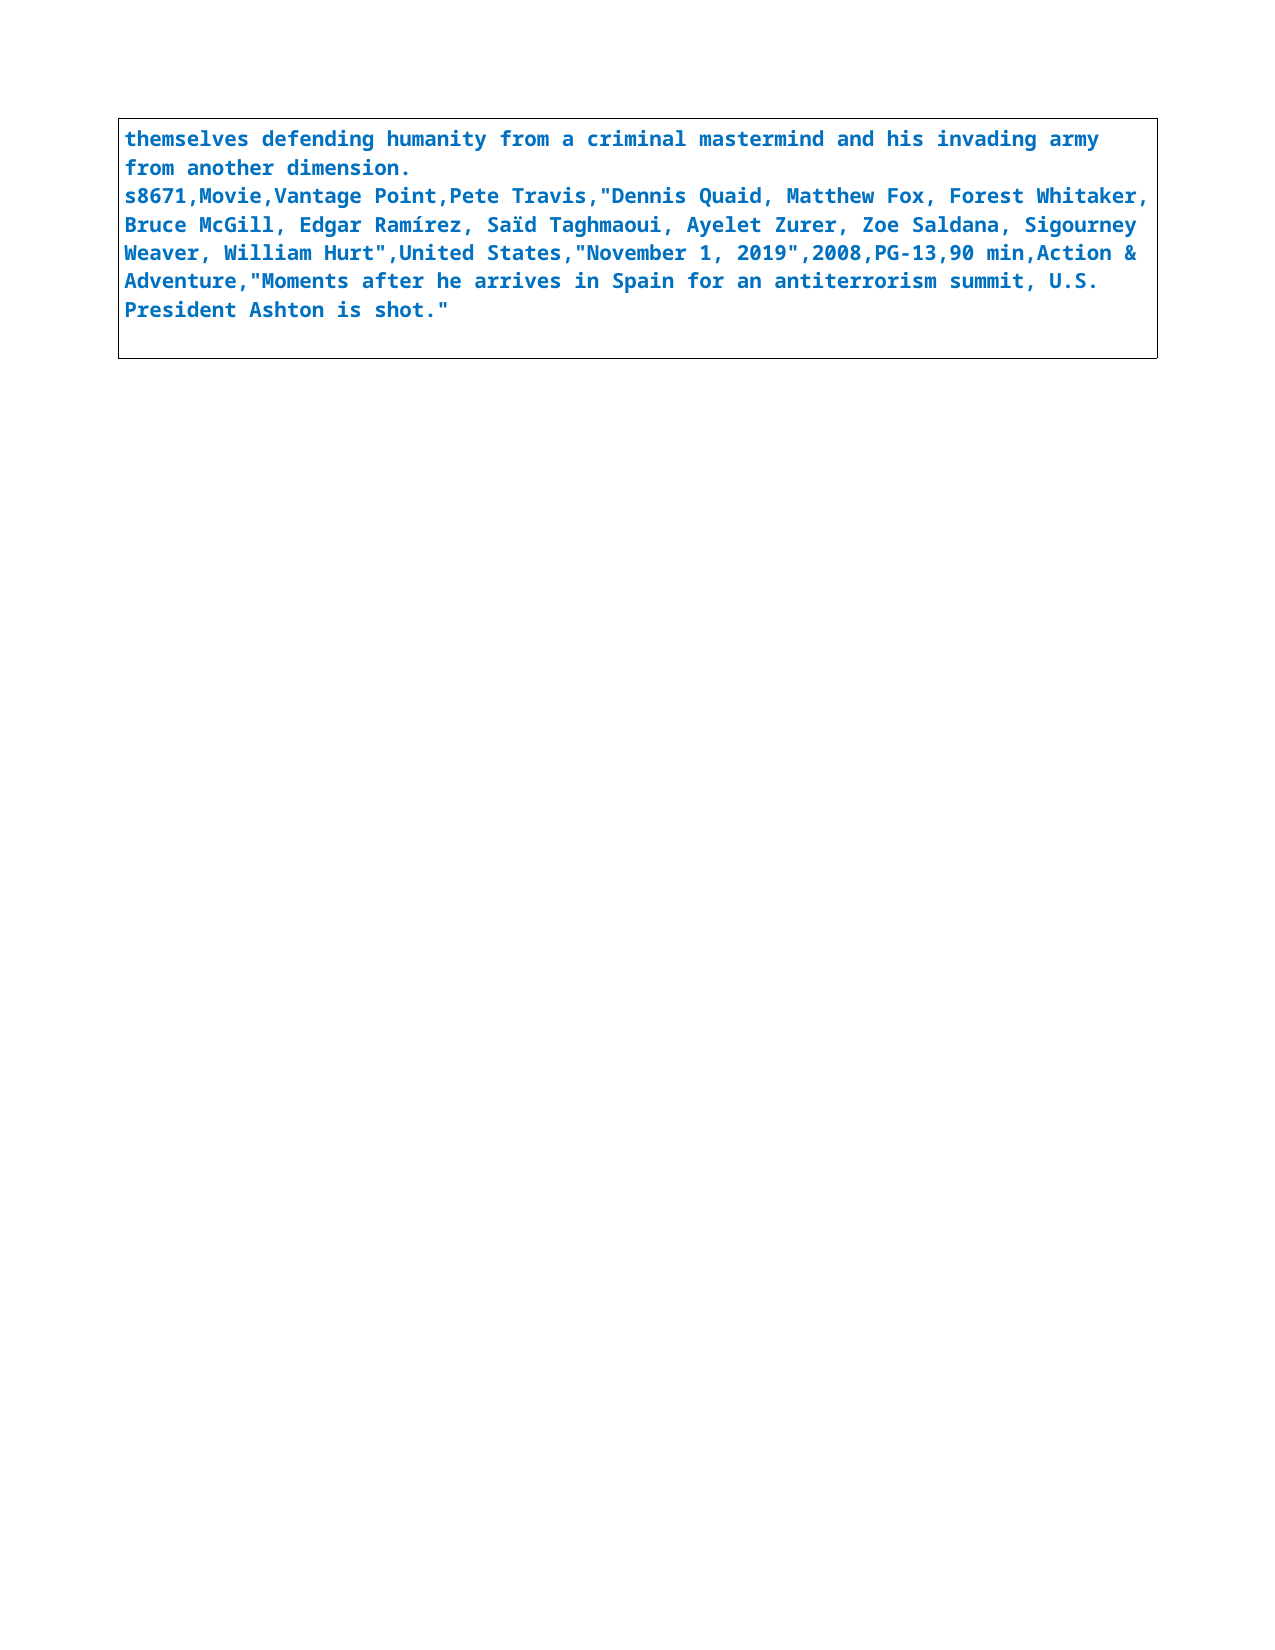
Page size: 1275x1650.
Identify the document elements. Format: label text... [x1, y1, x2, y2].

table_header themselves defending humanity from a criminal mastermind and his invading army from another dimension. s8671,Movie,Vantage Point,Pete Travis,"Dennis Quaid, Matthew Fox, Forest Whitaker, Bruce McGill, Edgar Ramírez, Saïd Taghmaoui, Ayelet Zurer, Zoe Saldana, Sigourney Weaver, William Hurt",United States,"November 1, 2019",2008,PG-13,90 min,Action & Adventure,"Moments after he arrives in Spain for an antiterrorism summit, U.S. President Ashton is shot." [119, 119, 1157, 358]
